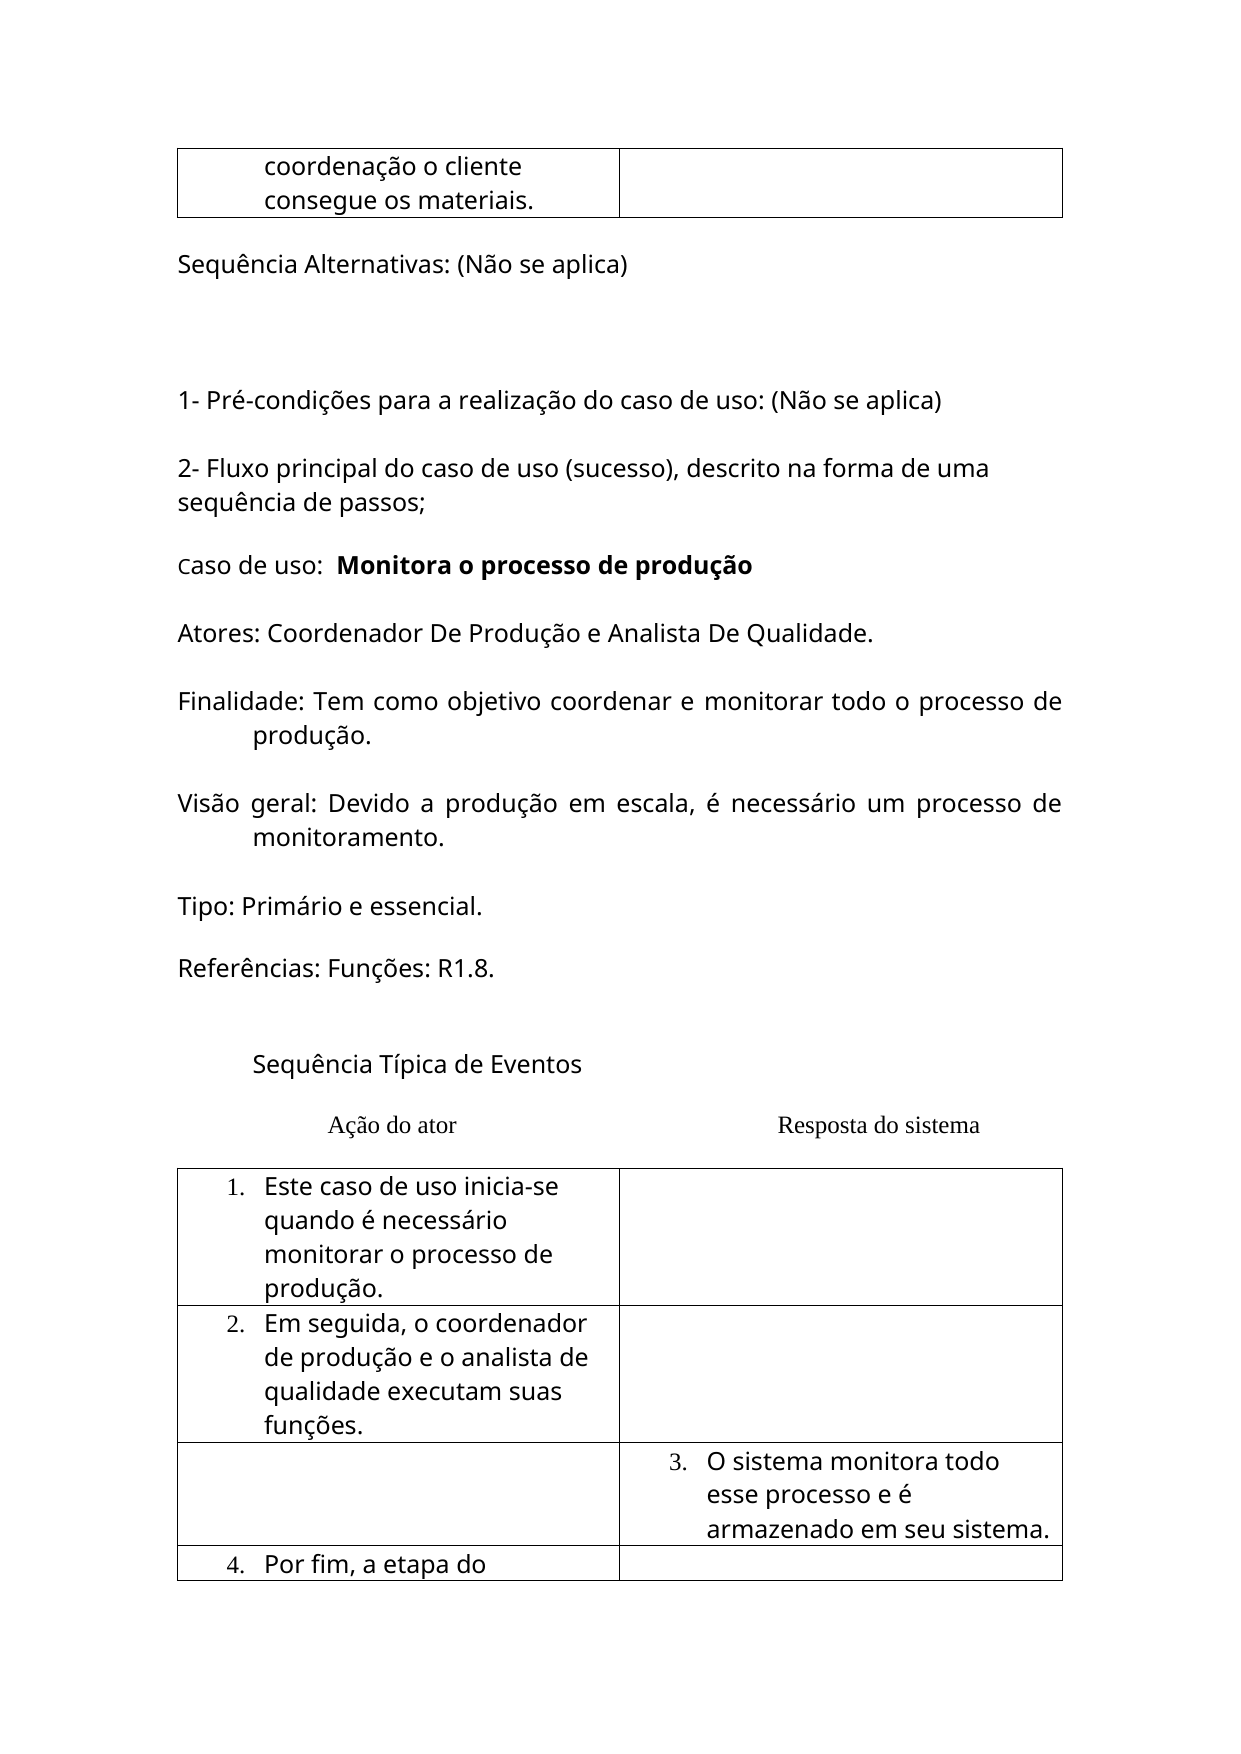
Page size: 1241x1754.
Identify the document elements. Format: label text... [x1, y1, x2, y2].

text Sequência Alternativas: (Não se aplica) [177, 247, 1063, 281]
text Referências: Funções: R1.8. [177, 951, 1063, 985]
table_header Este caso de uso inicia-se quando é necessário monitorar o processo de produção. [178, 1169, 619, 1305]
table_cell coordenação o cliente consegue os materiais. [178, 149, 619, 217]
table_cell O sistema monitora todo esse processo e é armazenado em seu sistema. [620, 1443, 1062, 1545]
text 2- Fluxo principal do caso de uso (sucesso), descrito na forma de uma sequência de passos; [177, 451, 1063, 519]
table_cell [620, 149, 1062, 217]
table_cell Por fim, a etapa do [178, 1546, 619, 1580]
text Visão geral: Devido a produção em escala, é necessário um processo de monitoramento. [177, 786, 1063, 854]
text Atores: Coordenador De Produção e Analista De Qualidade. [177, 616, 1063, 650]
table_cell [178, 1443, 619, 1545]
text Sequência Típica de Eventos [177, 1047, 1063, 1081]
table_cell Em seguida, o coordenador de produção e o analista de qualidade executam suas funções. [178, 1306, 619, 1442]
text 1- Pré-condições para a realização do caso de uso: (Não se aplica) [177, 383, 1063, 417]
text Caso de uso: Monitora o processo de produção [177, 547, 1063, 582]
text Ação do ator Resposta do sistema [177, 1110, 1063, 1139]
table_cell [620, 1546, 1062, 1580]
text Finalidade: Tem como objetivo coordenar e monitorar todo o processo de produção. [177, 684, 1063, 752]
table_header [620, 1169, 1062, 1305]
text Tipo: Primário e essencial. [177, 888, 1063, 922]
table_cell [620, 1306, 1062, 1442]
